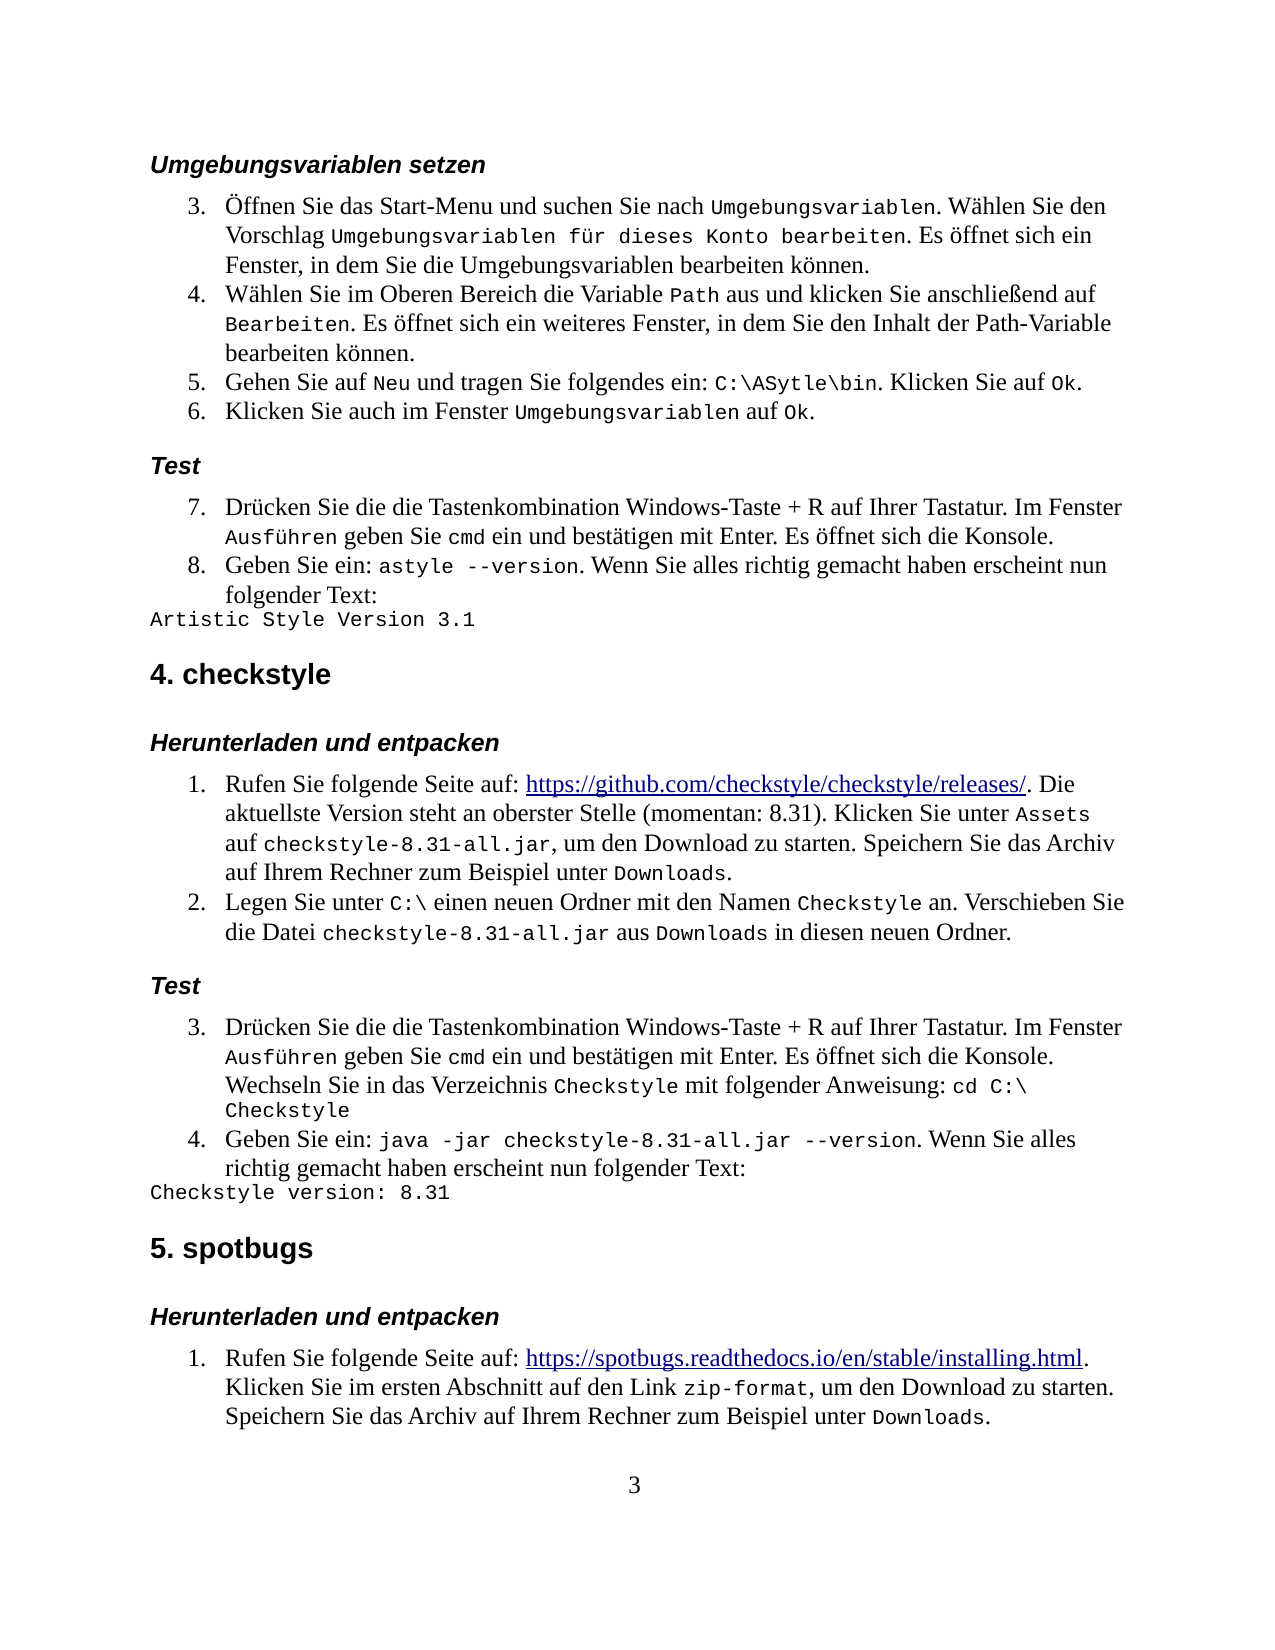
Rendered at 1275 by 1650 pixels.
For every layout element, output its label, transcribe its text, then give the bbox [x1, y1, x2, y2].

subtitle Test [150, 451, 1125, 479]
text Artistic Style Version 3.1 [150, 609, 1125, 632]
text Checkstyle version: 8.31 [150, 1182, 1125, 1206]
list Legen Sie unter C:\ einen neuen Ordner mit den Namen Checkstyle an. Verschieben Sie die Datei checkstyle-8.31-all.jar aus Downloads in diesen neuen Ordner. [187, 887, 1125, 946]
list Rufen Sie folgende Seite auf: https://spotbugs.readthedocs.io/en/stable/installing.html. Klicken Sie im ersten Abschnitt auf den Link zip-format, um den Download zu starten. Speichern Sie das Archiv auf Ihrem Rechner zum Beispiel unter Downloads. [187, 1343, 1125, 1431]
list Geben Sie ein: astyle --version. Wenn Sie alles richtig gemacht haben erscheint nun folgender Text: [187, 550, 1125, 609]
subtitle Herunterladen und entpacken [150, 728, 1125, 757]
list Öffnen Sie das Start-Menu und suchen Sie nach Umgebungsvariablen. Wählen Sie den Vorschlag Umgebungsvariablen für dieses Konto bearbeiten. Es öffnet sich ein Fenster, in dem Sie die Umgebungsvariablen bearbeiten können. [187, 191, 1125, 279]
list Drücken Sie die die Tastenkombination Windows-Taste + R auf Ihrer Tastatur. Im Fenster Ausführen geben Sie cmd ein und bestätigen mit Enter. Es öffnet sich die Konsole. Wechseln Sie in das Verzeichnis Checkstyle mit folgender Anweisung: cd C:\Checkstyle [187, 1012, 1125, 1124]
list Gehen Sie auf Neu und tragen Sie folgendes ein: C:\ASytle\bin. Klicken Sie auf Ok. [187, 367, 1125, 396]
subtitle 4. checkstyle [150, 657, 1125, 691]
list Drücken Sie die die Tastenkombination Windows-Taste + R auf Ihrer Tastatur. Im Fenster Ausführen geben Sie cmd ein und bestätigen mit Enter. Es öffnet sich die Konsole. [187, 492, 1125, 550]
subtitle 5. spotbugs [150, 1231, 1125, 1264]
subtitle Umgebungsvariablen setzen [150, 150, 1125, 178]
list Klicken Sie auch im Fenster Umgebungsvariablen auf Ok. [187, 396, 1125, 426]
list Wählen Sie im Oberen Bereich die Variable Path aus und klicken Sie anschließend auf Bearbeiten. Es öffnet sich ein weiteres Fenster, in dem Sie den Inhalt der Path-Variable bearbeiten können. [187, 279, 1125, 367]
subtitle Herunterladen und entpacken [150, 1302, 1125, 1330]
subtitle Test [150, 971, 1125, 1000]
list Rufen Sie folgende Seite auf: https://github.com/checkstyle/checkstyle/releases/. Die aktuellste Version steht an oberster Stelle (momentan: 8.31). Klicken Sie unter Assets auf checkstyle-8.31-all.jar, um den Download zu starten. Speichern Sie das Archiv auf Ihrem Rechner zum Beispiel unter Downloads. [187, 769, 1125, 887]
list Geben Sie ein: java -jar checkstyle-8.31-all.jar --version. Wenn Sie alles richtig gemacht haben erscheint nun folgender Text: [187, 1124, 1125, 1182]
